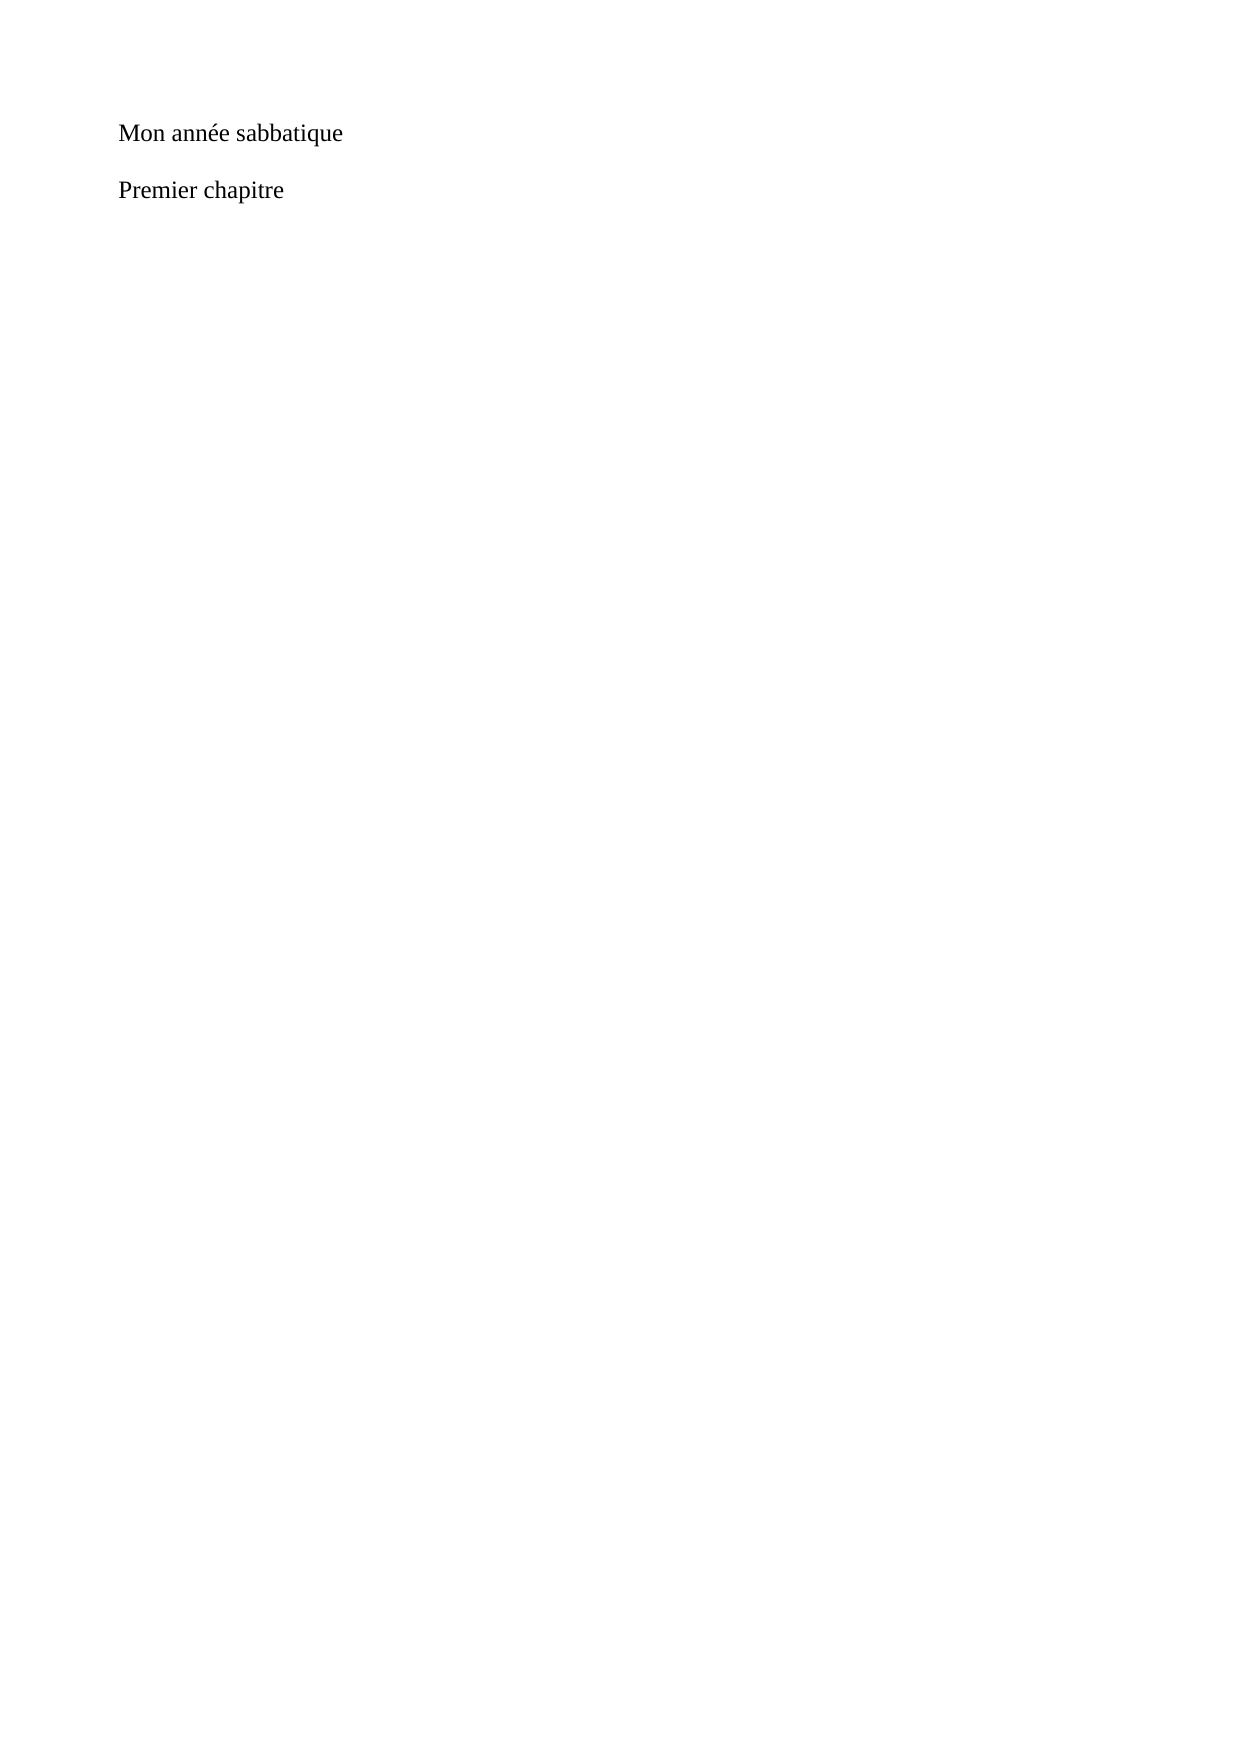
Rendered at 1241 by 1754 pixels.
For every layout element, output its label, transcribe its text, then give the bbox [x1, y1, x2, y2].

text Premier chapitre [118, 176, 1122, 204]
text Mon année sabbatique [118, 118, 1122, 147]
